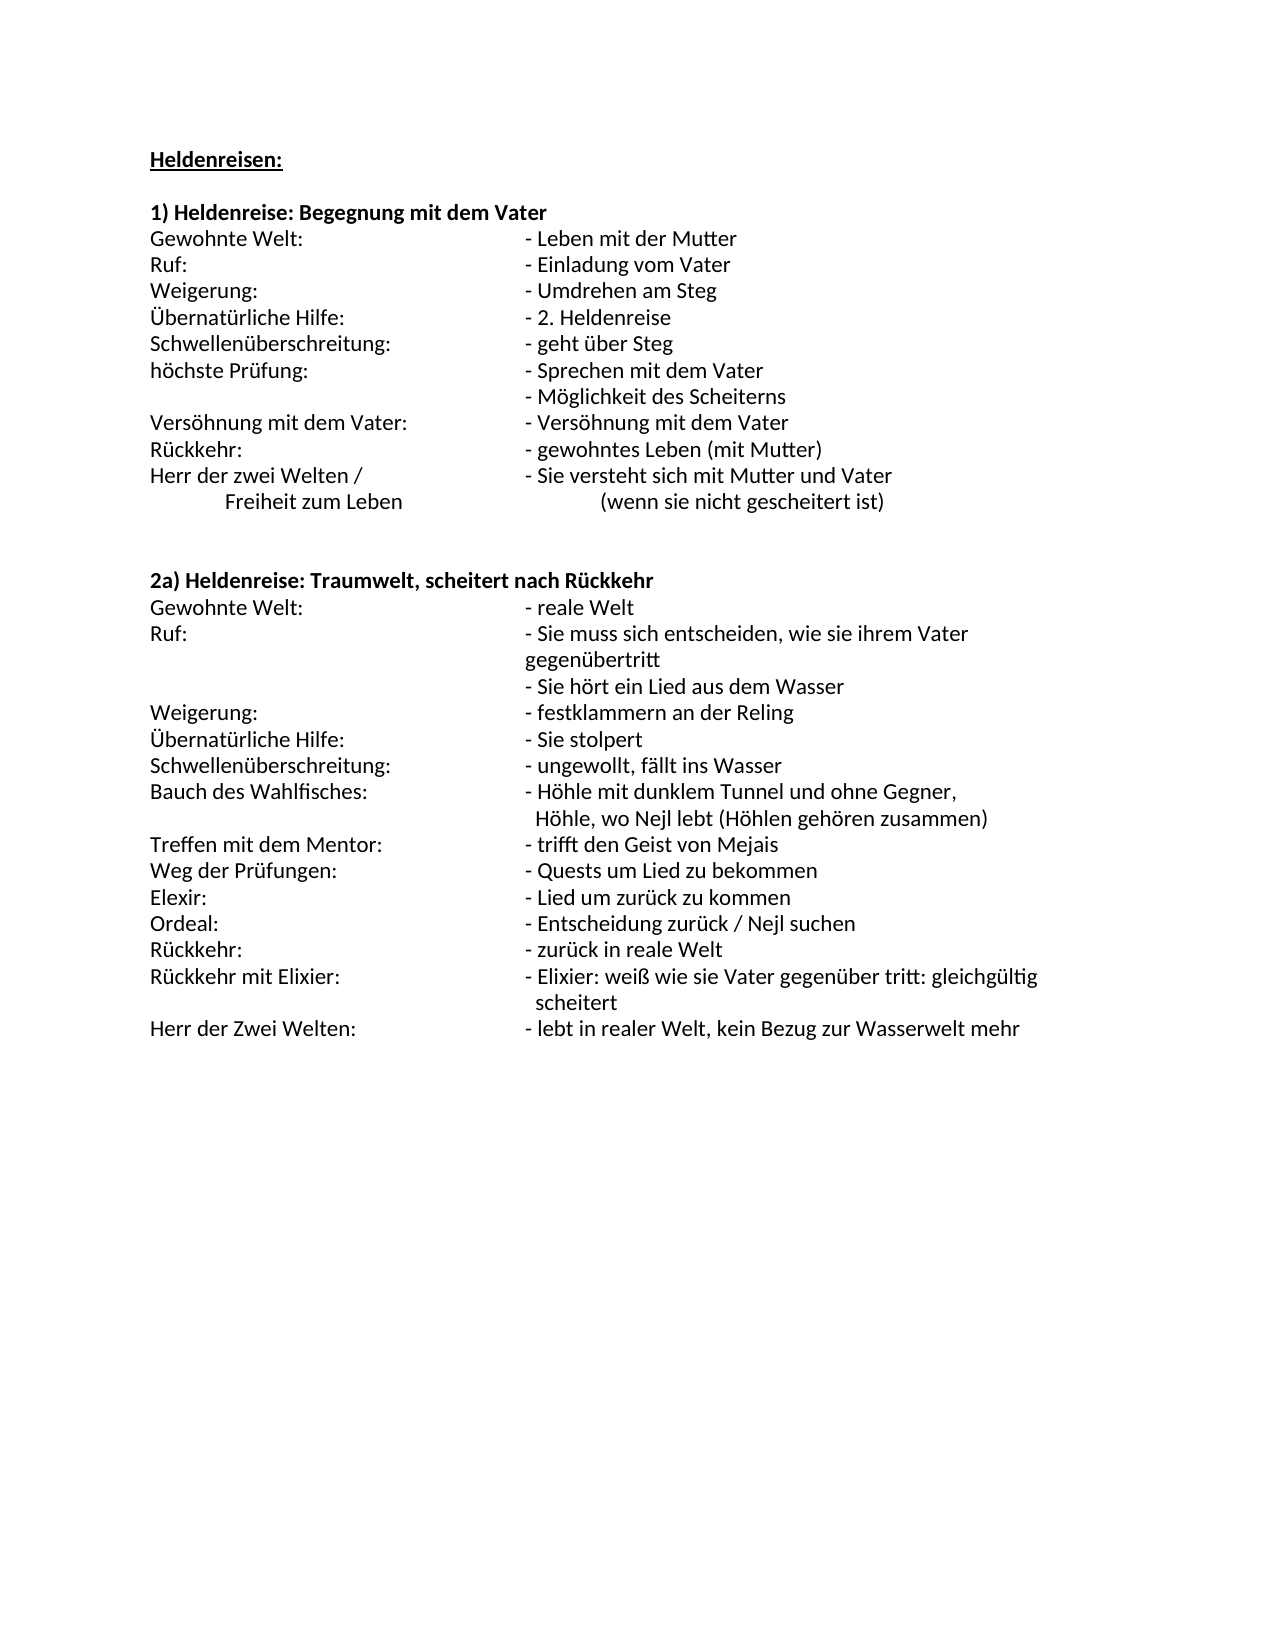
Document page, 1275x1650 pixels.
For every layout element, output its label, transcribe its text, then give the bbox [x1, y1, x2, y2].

text 2a) Heldenreise: Traumwelt, scheitert nach Rückkehr [150, 572, 1125, 594]
text Elexir: - Lied um zurück zu kommen [150, 888, 1125, 911]
text Übernatürliche Hilfe: - 2. Heldenreise [150, 308, 1125, 331]
text Versöhnung mit dem Vater: - Versöhnung mit dem Vater [150, 413, 1125, 436]
text Schwellenüberschreitung: - ungewollt, fällt ins Wasser [150, 756, 1125, 779]
text Ruf: - Einladung vom Vater [150, 255, 1125, 278]
text gegenübertritt [450, 651, 1125, 674]
text - Sie hört ein Lied aus dem Wasser [450, 677, 1125, 700]
text Gewohnte Welt: - Leben mit der Mutter [150, 229, 1125, 252]
text Herr der zwei Welten / - Sie versteht sich mit Mutter und Vater [150, 466, 1125, 489]
text Heldenreisen: [150, 150, 1125, 173]
text Ruf: - Sie muss sich entscheiden, wie sie ihrem Vater [150, 624, 1125, 647]
text scheitert [150, 993, 1125, 1016]
text höchste Prüfung: - Sprechen mit dem Vater [150, 361, 1125, 384]
text Ordeal: - Entscheidung zurück / Nejl suchen [150, 914, 1125, 937]
text Freiheit zum Leben (wenn sie nicht gescheitert ist) [150, 493, 1125, 516]
text Schwellenüberschreitung: - geht über Steg [150, 334, 1125, 357]
text Gewohnte Welt: - reale Welt [150, 598, 1125, 621]
text Höhle, wo Nejl lebt (Höhlen gehören zusammen) [150, 809, 1125, 832]
text Rückkehr: - zurück in reale Welt [150, 941, 1125, 963]
text 1) Heldenreise: Begegnung mit dem Vater [150, 203, 1125, 226]
text Rückkehr: - gewohntes Leben (mit Mutter) [150, 440, 1125, 463]
text - Möglichkeit des Scheiterns [150, 387, 1125, 410]
text Weg der Prüfungen: - Quests um Lied zu bekommen [150, 862, 1125, 884]
text Weigerung: - Umdrehen am Steg [150, 282, 1125, 305]
text Rückkehr mit Elixier: - Elixier: weiß wie sie Vater gegenüber tritt: gleichgültig [150, 967, 1125, 990]
text Treffen mit dem Mentor: - trifft den Geist von Mejais [150, 835, 1125, 858]
text Herr der Zwei Welten: - lebt in realer Welt, kein Bezug zur Wasserwelt mehr [150, 1020, 1125, 1043]
text Weigerung: - festklammern an der Reling [150, 703, 1125, 726]
text Bauch des Wahlfisches: - Höhle mit dunklem Tunnel und ohne Gegner, [150, 782, 1125, 805]
text Übernatürliche Hilfe: - Sie stolpert [150, 730, 1125, 753]
